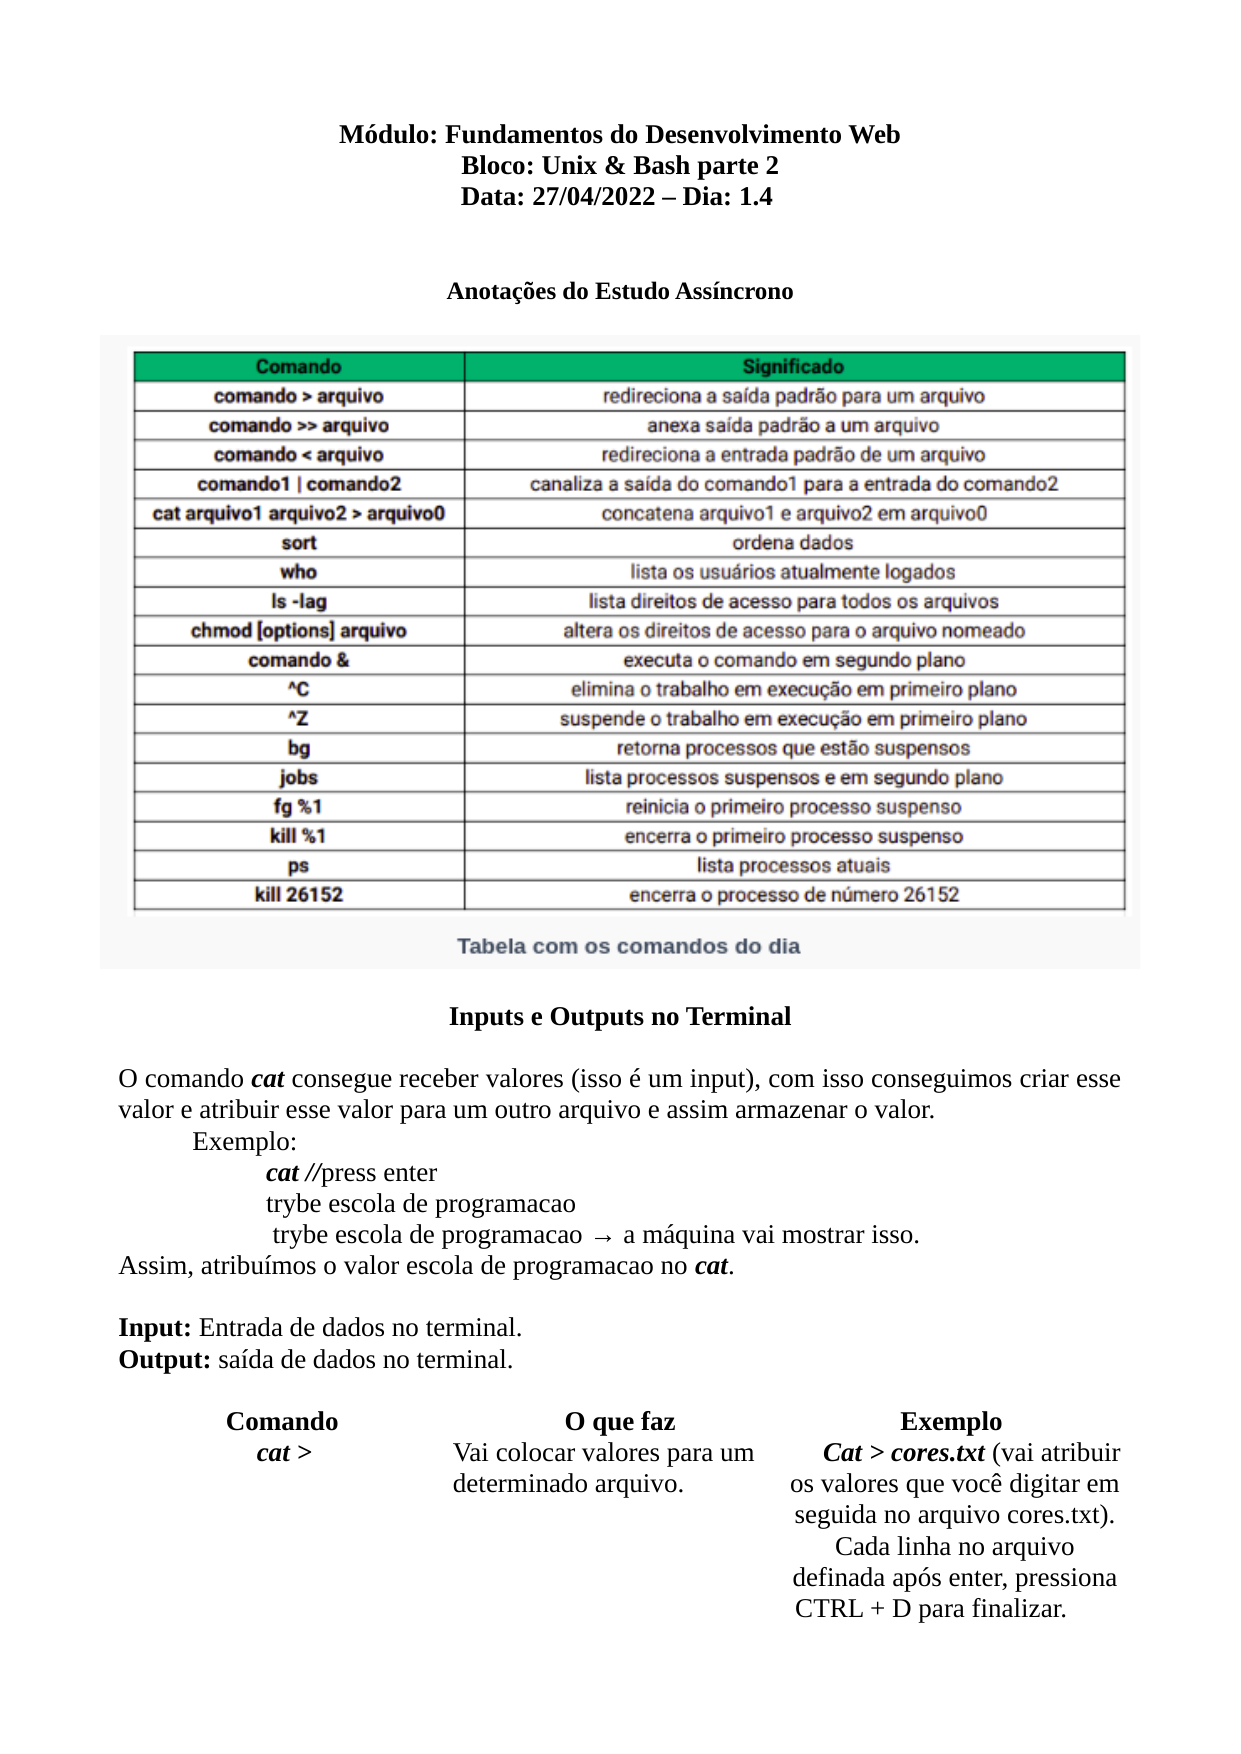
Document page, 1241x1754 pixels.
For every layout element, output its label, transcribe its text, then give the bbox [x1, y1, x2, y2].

table_header O que faz [453, 1405, 787, 1436]
text cat //press enter [118, 1156, 1122, 1187]
text Anotações do Estudo Assíncrono [118, 276, 1122, 304]
table_cell Cat > cores.txt (vai atribuir os valores que você digitar em seguida no arquivo cores.txt). Cada linha no arquivo definada após enter, pressiona CTRL + D para finalizar. [788, 1436, 1122, 1623]
text trybe escola de programacao [118, 1187, 1122, 1218]
text Output: saída de dados no terminal. [118, 1343, 1122, 1374]
text Exemplo: [118, 1125, 1122, 1156]
text O comando cat consegue receber valores (isso é um input), com isso conseguimos criar esse valor e atribuir esse valor para um outro arquivo e assim armazenar o valor. [118, 1062, 1122, 1125]
table_header Comando [118, 1405, 453, 1436]
table_cell Vai colocar valores para um determinado arquivo. [453, 1436, 787, 1623]
text Input: Entrada de dados no terminal. [118, 1312, 1122, 1343]
text Inputs e Outputs no Terminal [118, 1000, 1122, 1031]
table_header Exemplo [788, 1405, 1122, 1436]
table_cell cat > [118, 1436, 453, 1623]
picture [99, 335, 1141, 969]
text Assim, atribuímos o valor escola de programacao no cat. [118, 1249, 1122, 1280]
text trybe escola de programacao → a máquina vai mostrar isso. [118, 1218, 1122, 1249]
